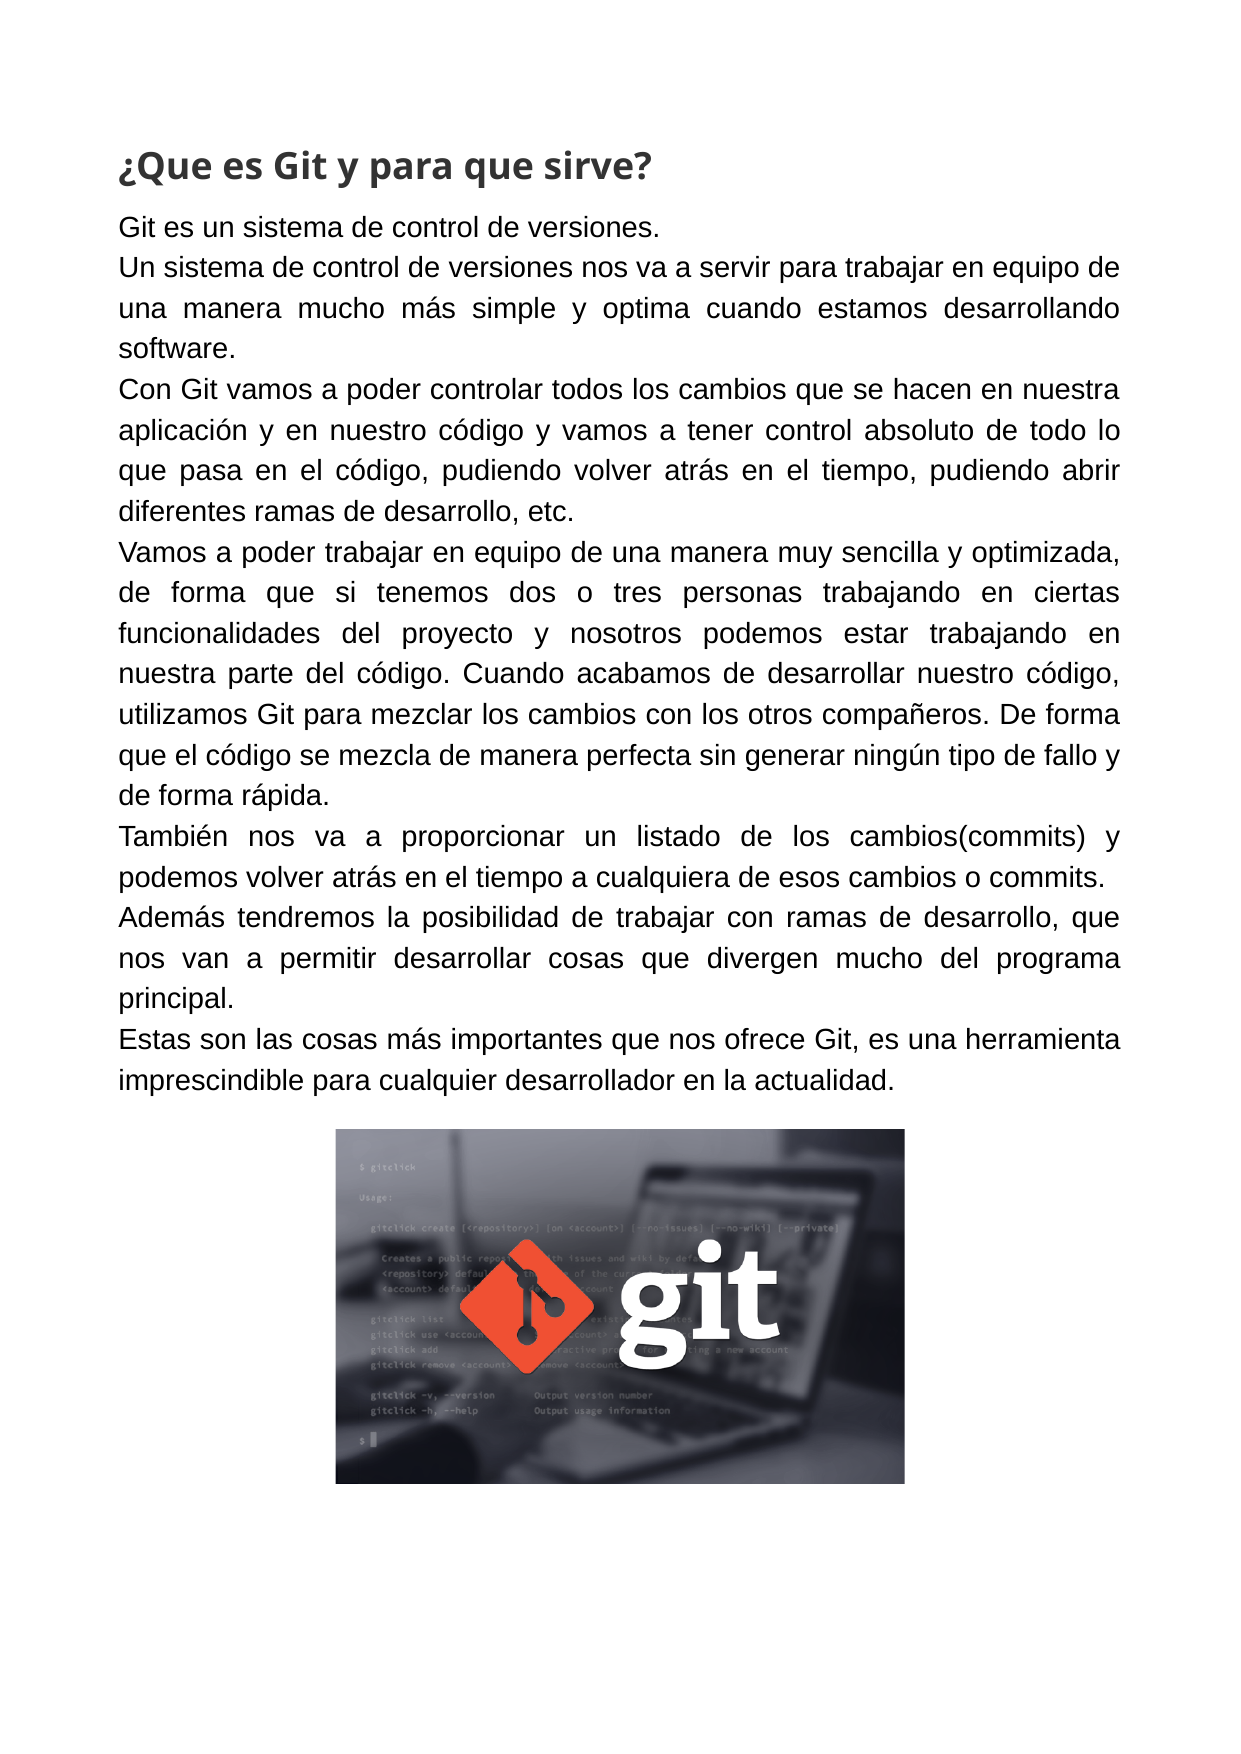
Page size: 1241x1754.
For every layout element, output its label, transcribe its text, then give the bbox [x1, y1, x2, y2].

text Con Git vamos a poder controlar todos los cambios que se hacen en nuestra aplicación y en nuestro código y vamos a tener control absoluto de todo lo que pasa en el código, pudiendo volver atrás en el tiempo, pudiendo abrir diferentes ramas de desarrollo, etc. [118, 365, 1122, 527]
text Estas son las cosas más importantes que nos ofrece Git, es una herramienta imprescindible para cualquier desarrollador en la actualidad. [118, 1015, 1122, 1096]
text También nos va a proporcionar un listado de los cambios(commits) y podemos volver atrás en el tiempo a cualquiera de esos cambios o commits. [118, 812, 1122, 893]
text Además tendremos la posibilidad de trabajar con ramas de desarrollo, que nos van a permitir desarrollar cosas que divergen mucho del programa principal. [118, 893, 1122, 1015]
text Vamos a poder trabajar en equipo de una manera muy sencilla y optimizada, de forma que si tenemos dos o tres personas trabajando en ciertas funcionalidades del proyecto y nosotros podemos estar trabajando en nuestra parte del código. Cuando acabamos de desarrollar nuestro código, utilizamos Git para mezclar los cambios con los otros compañeros. De forma que el código se mezcla de manera perfecta sin generar ningún tipo de fallo y de forma rápida. [118, 527, 1122, 812]
picture [335, 1129, 905, 1484]
subtitle ¿Que es Git y para que sirve? [118, 139, 1122, 190]
text Un sistema de control de versiones nos va a servir para trabajar en equipo de una manera mucho más simple y optima cuando estamos desarrollando software. [118, 243, 1122, 365]
text Git es un sistema de control de versiones. [118, 202, 1122, 243]
